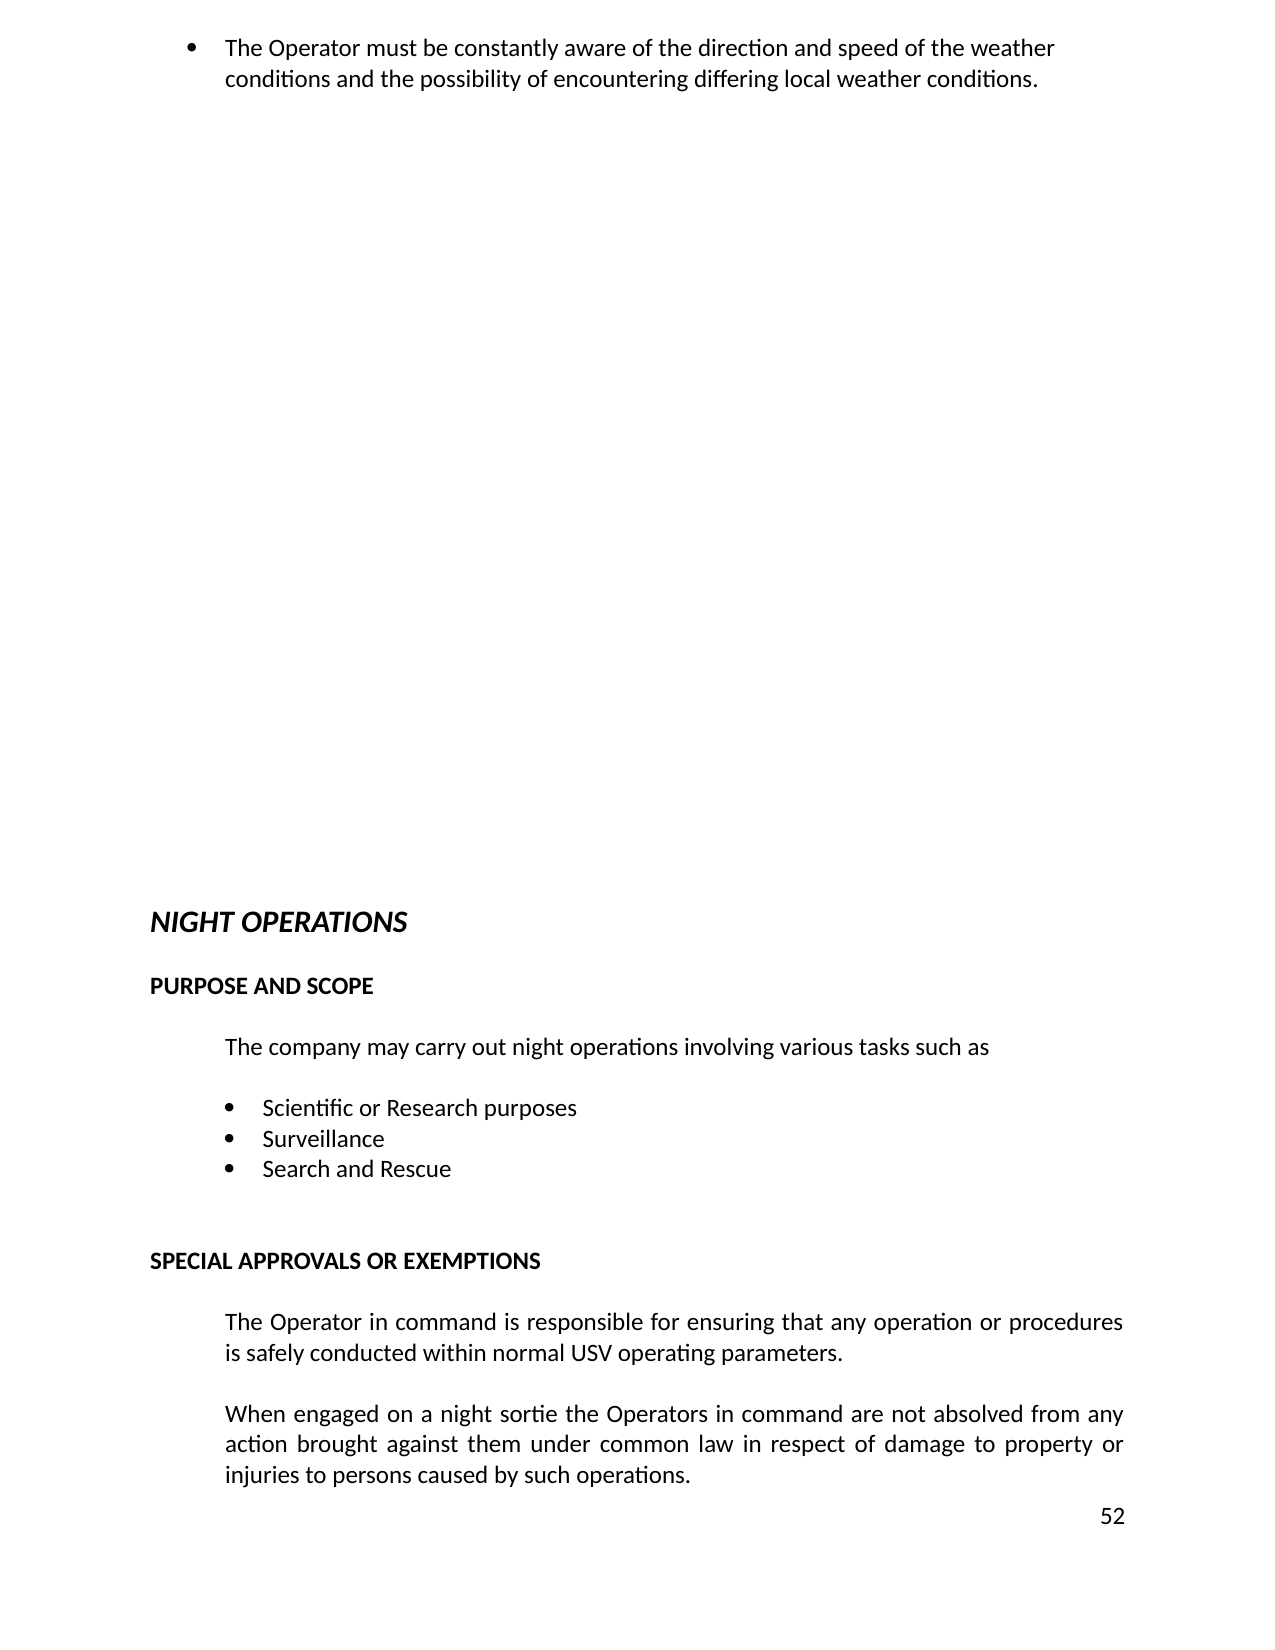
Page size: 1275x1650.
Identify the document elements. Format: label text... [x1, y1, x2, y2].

text The company may carry out night operations involving various tasks such as [225, 1032, 1125, 1062]
list Surveillance [225, 1123, 1125, 1154]
text NIGHT OPERATIONS [150, 902, 1125, 940]
text The Operator in command is responsible for ensuring that any operation or procedures is safely conducted within normal USV operating parameters. [225, 1306, 1125, 1367]
list The Operator must be constantly aware of the direction and speed of the weather conditions and the possibility of encountering differing local weather conditions. [187, 32, 1125, 93]
text PURPOSE AND SCOPE [150, 971, 1125, 1001]
text SPECIAL APPROVALS OR EXEMPTIONS [150, 1245, 1125, 1276]
list Scientific or Research purposes [225, 1093, 1125, 1123]
text When engaged on a night sortie the Operators in command are not absolved from any action brought against them under common law in respect of damage to property or injuries to persons caused by such operations. [225, 1398, 1125, 1489]
list Search and Rescue [225, 1154, 1125, 1184]
